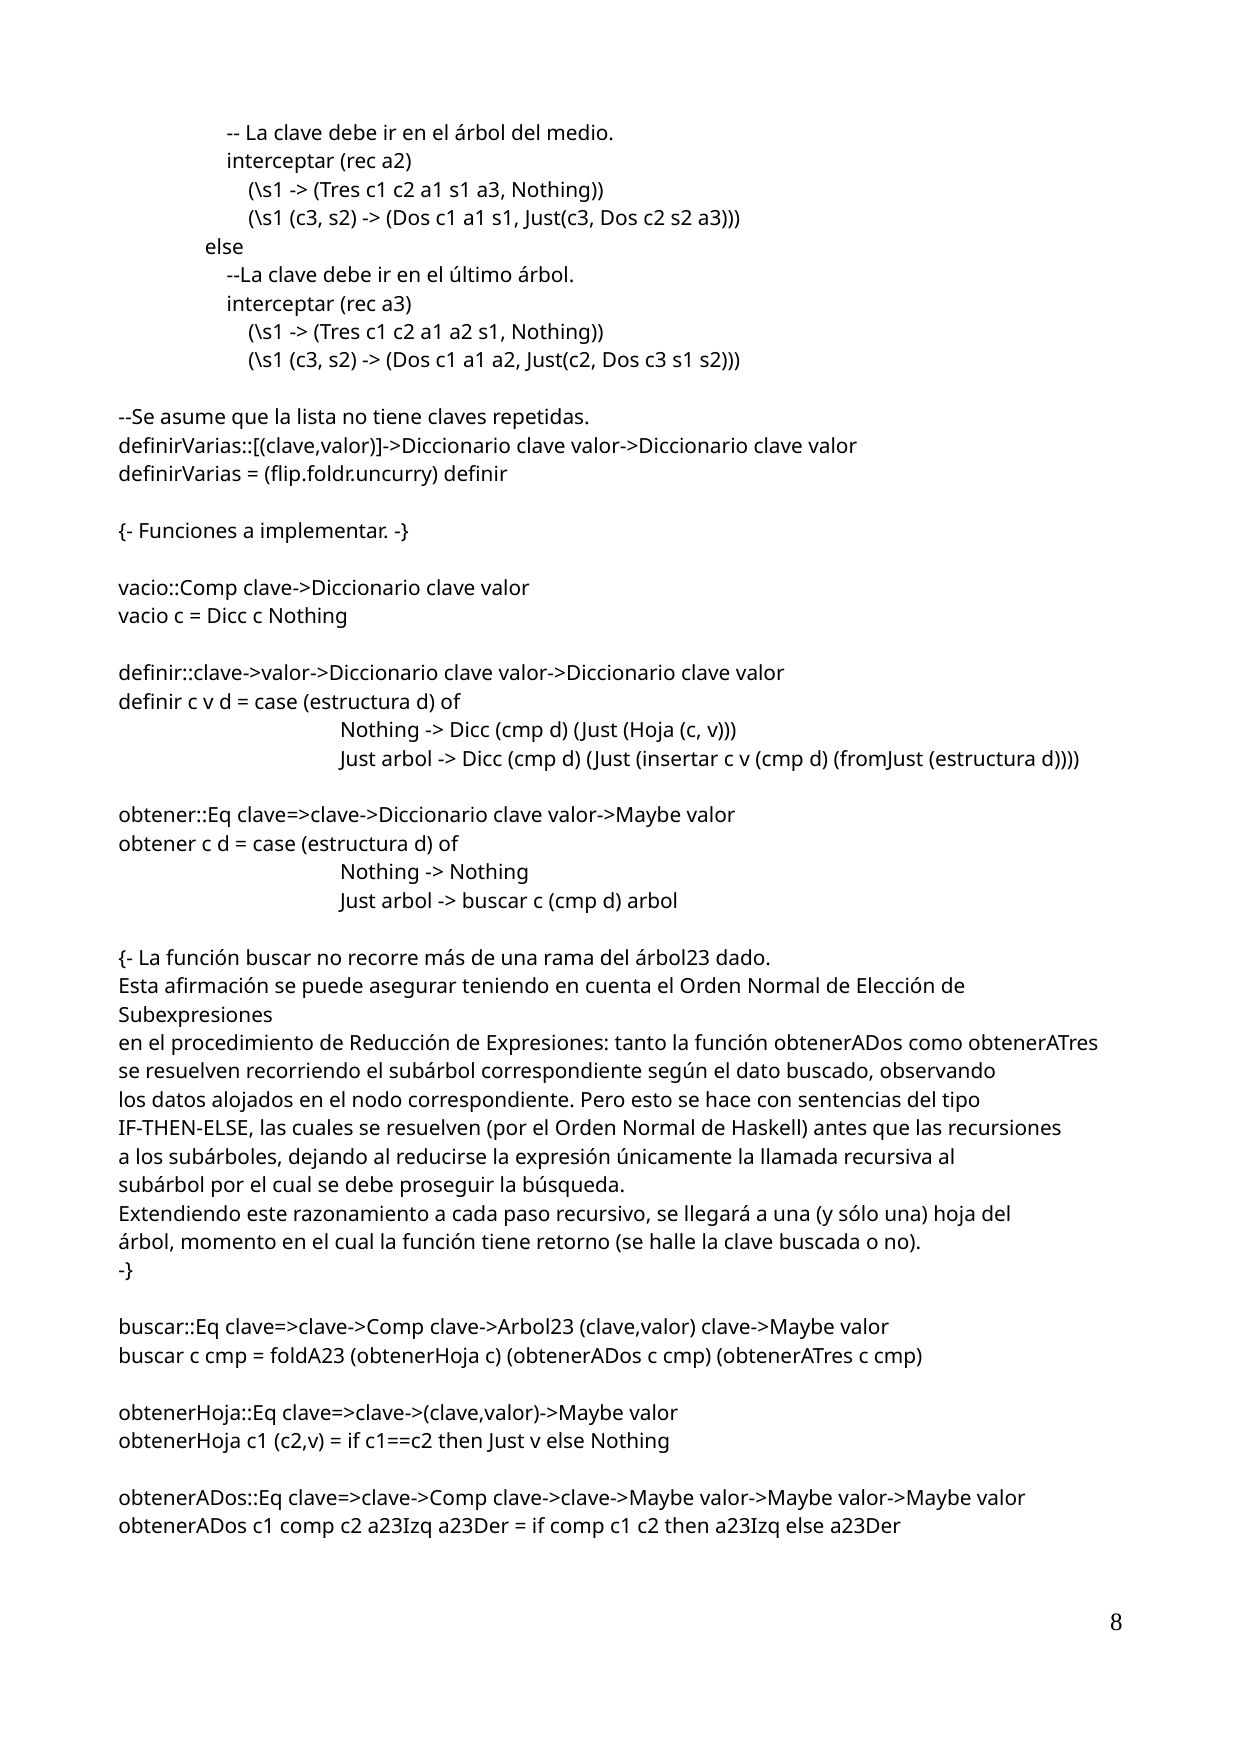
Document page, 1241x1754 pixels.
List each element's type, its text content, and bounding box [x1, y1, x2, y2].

text Nothing -> Nothing [118, 857, 1122, 886]
text obtener c d = case (estructura d) of [118, 829, 1122, 857]
text subárbol por el cual se debe proseguir la búsqueda. [118, 1170, 1122, 1199]
text else [118, 232, 1122, 260]
text --La clave debe ir en el último árbol. [118, 260, 1122, 289]
text buscar::Eq clave=>clave->Comp clave->Arbol23 (clave,valor) clave->Maybe valor [118, 1312, 1122, 1341]
text obtenerHoja c1 (c2,v) = if c1==c2 then Just v else Nothing [118, 1426, 1122, 1455]
text (\s1 (c3, s2) -> (Dos c1 a1 s1, Just(c3, Dos c2 s2 a3))) [118, 203, 1122, 232]
text en el procedimiento de Reducción de Expresiones: tanto la función obtenerADos como obtenerATres [118, 1028, 1122, 1057]
text (\s1 -> (Tres c1 c2 a1 a2 s1, Nothing)) [118, 317, 1122, 346]
text Extendiendo este razonamiento a cada paso recursivo, se llegará a una (y sólo una) hoja del [118, 1199, 1122, 1227]
text se resuelven recorriendo el subárbol correspondiente según el dato buscado, observando [118, 1057, 1122, 1085]
text {- Funciones a implementar. -} [118, 516, 1122, 545]
text definir::clave->valor->Diccionario clave valor->Diccionario clave valor [118, 658, 1122, 687]
text -} [118, 1256, 1122, 1284]
text vacio::Comp clave->Diccionario clave valor [118, 573, 1122, 602]
text --Se asume que la lista no tiene claves repetidas. [118, 402, 1122, 431]
text Just arbol -> Dicc (cmp d) (Just (insertar c v (cmp d) (fromJust (estructura d)))) [118, 744, 1122, 772]
text IF-THEN-ELSE, las cuales se resuelven (por el Orden Normal de Haskell) antes que las recursiones [118, 1113, 1122, 1142]
text (\s1 -> (Tres c1 c2 a1 s1 a3, Nothing)) [118, 175, 1122, 203]
text buscar c cmp = foldA23 (obtenerHoja c) (obtenerADos c cmp) (obtenerATres c cmp) [118, 1341, 1122, 1369]
text obtener::Eq clave=>clave->Diccionario clave valor->Maybe valor [118, 801, 1122, 829]
text obtenerADos c1 comp c2 a23Izq a23Der = if comp c1 c2 then a23Izq else a23Der [118, 1512, 1122, 1540]
text a los subárboles, dejando al reducirse la expresión únicamente la llamada recursiva al [118, 1142, 1122, 1170]
text árbol, momento en el cual la función tiene retorno (se halle la clave buscada o no). [118, 1227, 1122, 1256]
text obtenerHoja::Eq clave=>clave->(clave,valor)->Maybe valor [118, 1398, 1122, 1426]
text {- La función buscar no recorre más de una rama del árbol23 dado. [118, 943, 1122, 971]
text los datos alojados en el nodo correspondiente. Pero esto se hace con sentencias del tipo [118, 1085, 1122, 1113]
text interceptar (rec a3) [118, 289, 1122, 317]
text obtenerADos::Eq clave=>clave->Comp clave->clave->Maybe valor->Maybe valor->Maybe valor [118, 1483, 1122, 1512]
text definirVarias = (flip.foldr.uncurry) definir [118, 459, 1122, 488]
text definirVarias::[(clave,valor)]->Diccionario clave valor->Diccionario clave valor [118, 431, 1122, 459]
text vacio c = Dicc c Nothing [118, 602, 1122, 630]
text (\s1 (c3, s2) -> (Dos c1 a1 a2, Just(c2, Dos c3 s1 s2))) [118, 346, 1122, 374]
text definir c v d = case (estructura d) of [118, 687, 1122, 715]
text -- La clave debe ir en el árbol del medio. [118, 118, 1122, 147]
text Nothing -> Dicc (cmp d) (Just (Hoja (c, v))) [118, 715, 1122, 744]
text interceptar (rec a2) [118, 147, 1122, 175]
text Esta afirmación se puede asegurar teniendo en cuenta el Orden Normal de Elección de Subexpresiones [118, 971, 1122, 1028]
text Just arbol -> buscar c (cmp d) arbol [118, 886, 1122, 914]
